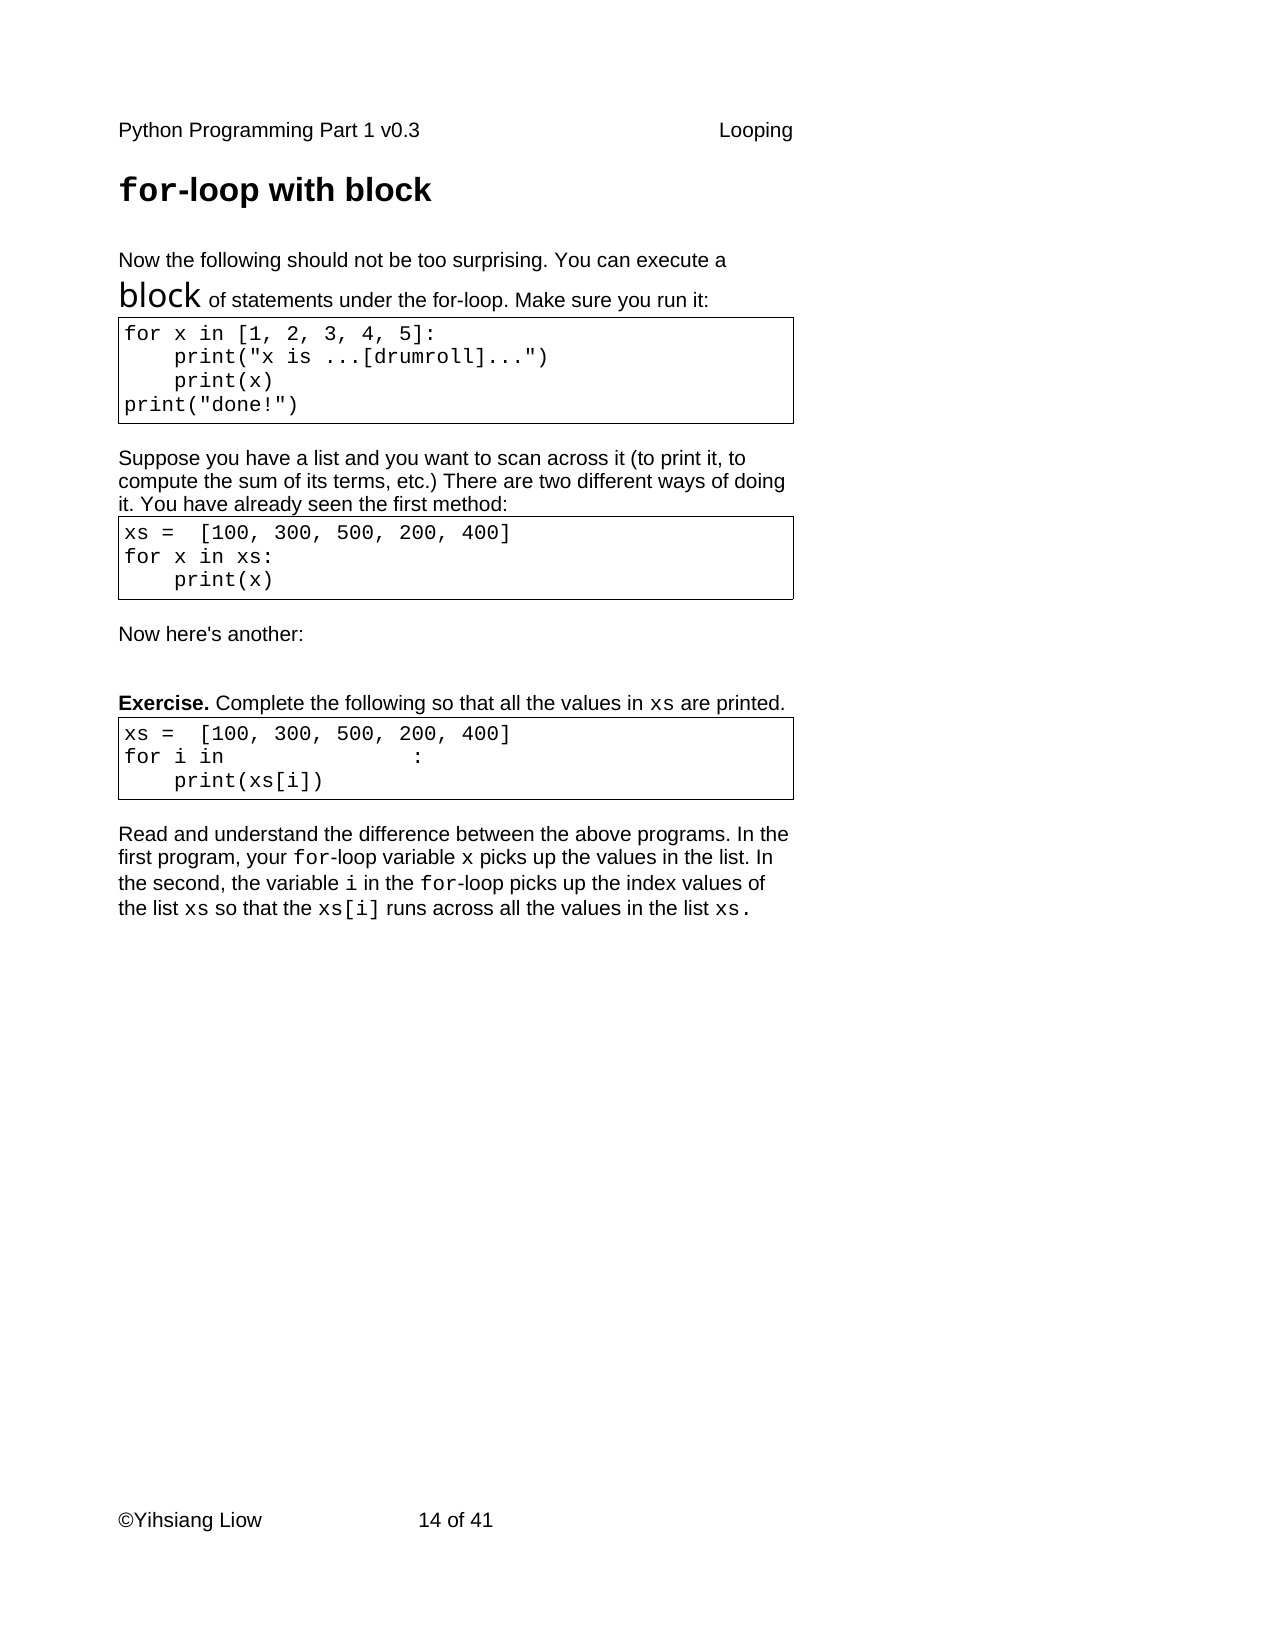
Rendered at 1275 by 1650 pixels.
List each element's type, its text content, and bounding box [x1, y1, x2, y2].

text Now here's another: [118, 622, 793, 645]
text for-loop with block [118, 171, 793, 211]
text Now the following should not be too surprising. You can execute a block of statements under the for-loop. Make sure you run it: [118, 248, 793, 317]
table_header xs = [100, 300, 500, 200, 400] for x in xs: print(x) [119, 517, 793, 599]
text Exercise. Complete the following so that all the values in xs are printed. [118, 692, 793, 717]
text Suppose you have a list and you want to scan across it (to print it, to compute the sum of its terms, etc.) There are two different ways of doing it. You have already seen the first method: [118, 447, 793, 516]
text Read and understand the difference between the above programs. In the first program, your for-loop variable x picks up the values in the list. In the second, the variable i in the for-loop picks up the index values of the list xs so that the xs[i] runs across all the values in the list xs. [118, 823, 793, 921]
table_header xs = [100, 300, 500, 200, 400] for i in : print(xs[i]) [119, 718, 793, 799]
table_header for x in [1, 2, 3, 4, 5]: print("x is ...[drumroll]...") print(x) print("done!") [119, 318, 793, 423]
